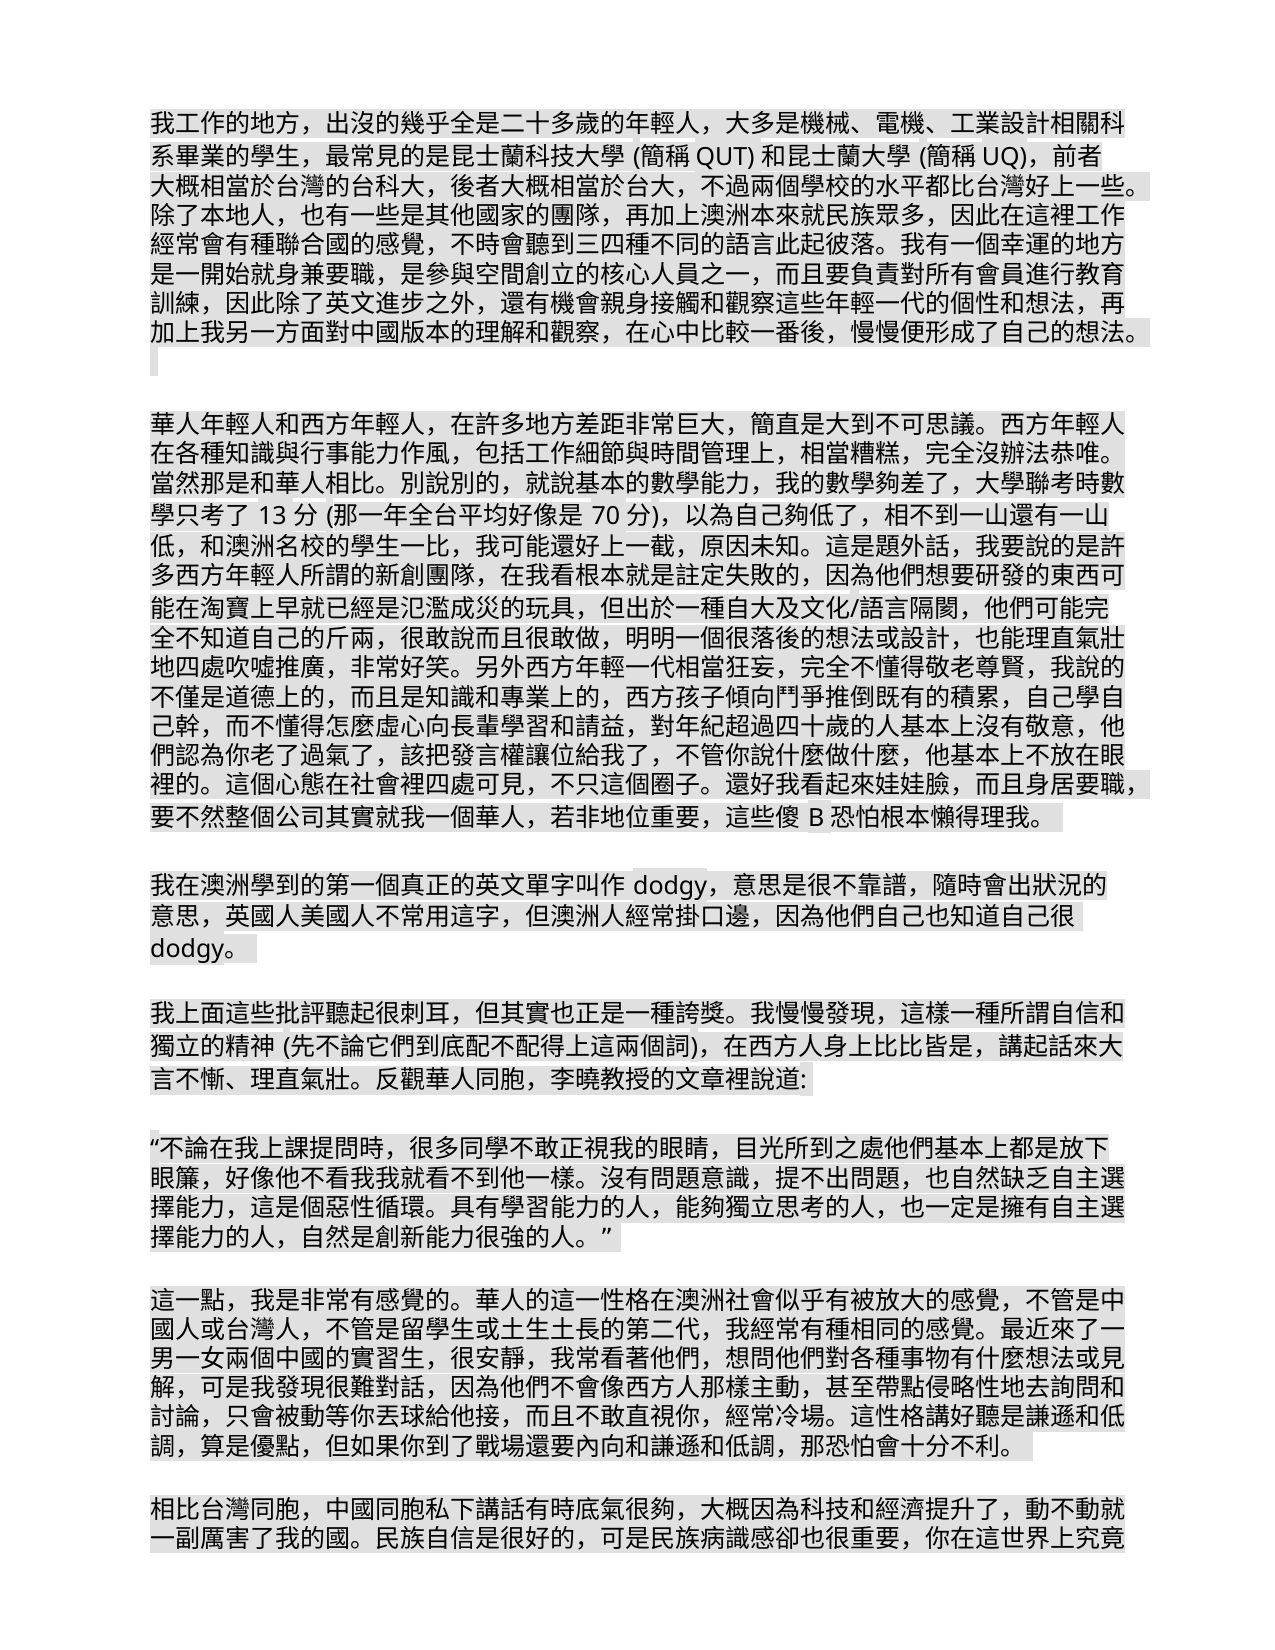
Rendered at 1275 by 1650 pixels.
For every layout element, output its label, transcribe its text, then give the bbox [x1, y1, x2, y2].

text 懷軒貼的這篇李曉教授和之前的王孟源先生的文章，我覺得只要是華人，黑頭髮黑眼睛黃皮膚的應該都要好好讀一下，專業內容方面我無法評論，因為是徹底外行，除此之外我覺得我可以有一些認同和疑慮的空間，特別是李曉教授這一篇 (王孟源先生的文章我完全認同)。原因是他提到一些中美之間社會和學生教育及素養問題。講到中美，如果把範圍再稍微調整和凝聚一下，我覺得可以把華人社會和西方人社會在這方面比一比。有句話說我們的未來掌握在年輕人手裡，這話應該是不假。作為一個生命週期前半、整整四十年在台灣這樣一個封閉反智、價值與道德完全混亂的小島長大的人，我其實不敢說一個年輕生命該如何如何，因為為了生存，我和絕大多數人一樣，只能接受一種夾著尾巴看世界的生活觀，直到兩年前出了國，真正見了世界，才對許多事有了真正比較清晰的見解，特別是關於年輕一代。 我在澳洲工作的地方，是一個所謂的硬體創新孵化器 (hardware incubator)，這種機構是針對本地的硬體新創公司開辦，一個輔佐角色，類似台灣的"育成中心"或"創客空間"，多半有政府支持，提供辦公空間和各種軟硬體設施，形成一種社群，推動整體社會的硬體製造發展。這類機構的設計源自西方，但現在中國也有很多，特別是深圳和廣州一帶，去年去了趟中國，兩個禮拜內參訪了二十幾個相關的機構，印象深刻。當我們談到製造或所謂”中國製造2025”的宏願，那我們的想像可能落在各種高深的研究機構或製造工廠，但真正的關鍵卻還是在這些硬體研發的社群，因為這些就是未來的種子，就是年輕人發揮他們智力和精力的真正競爭戰場。 我工作的地方，出沒的幾乎全是二十多歲的年輕人，大多是機械、電機、工業設計相關科系畢業的學生，最常見的是昆士蘭科技大學 (簡稱QUT) 和昆士蘭大學 (簡稱UQ)，前者大概相當於台灣的台科大，後者大概相當於台大，不過兩個學校的水平都比台灣好上一些。除了本地人，也有一些是其他國家的團隊，再加上澳洲本來就民族眾多，因此在這裡工作經常會有種聯合國的感覺，不時會聽到三四種不同的語言此起彼落。我有一個幸運的地方是一開始就身兼要職，是參與空間創立的核心人員之一，而且要負責對所有會員進行教育訓練，因此除了英文進步之外，還有機會親身接觸和觀察這些年輕一代的個性和想法，再加上我另一方面對中國版本的理解和觀察，在心中比較一番後，慢慢便形成了自己的想法。 華人年輕人和西方年輕人，在許多地方差距非常巨大，簡直是大到不可思議。西方年輕人在各種知識與行事能力作風，包括工作細節與時間管理上，相當糟糕，完全沒辦法恭唯。當然那是和華人相比。別說別的，就說基本的數學能力，我的數學夠差了，大學聯考時數學只考了 13 分 (那一年全台平均好像是 70 分)，以為自己夠低了，相不到一山還有一山低，和澳洲名校的學生一比，我可能還好上一截，原因未知。這是題外話，我要說的是許多西方年輕人所謂的新創團隊，在我看根本就是註定失敗的，因為他們想要研發的東西可能在淘寶上早就已經是氾濫成災的玩具，但出於一種自大及文化/語言隔閡，他們可能完全不知道自己的斤兩，很敢說而且很敢做，明明一個很落後的想法或設計，也能理直氣壯地四處吹噓推廣，非常好笑。另外西方年輕一代相當狂妄，完全不懂得敬老尊賢，我說的不僅是道德上的，而且是知識和專業上的，西方孩子傾向鬥爭推倒既有的積累，自己學自己幹，而不懂得怎麼虛心向長輩學習和請益，對年紀超過四十歲的人基本上沒有敬意，他們認為你老了過氣了，該把發言權讓位給我了，不管你說什麼做什麼，他基本上不放在眼裡的。這個心態在社會裡四處可見，不只這個圈子。還好我看起來娃娃臉，而且身居要職，要不然整個公司其實就我一個華人，若非地位重要，這些傻 B 恐怕根本懶得理我。 我在澳洲學到的第一個真正的英文單字叫作 dodgy，意思是很不靠譜，隨時會出狀況的意思，英國人美國人不常用這字，但澳洲人經常掛口邊，因為他們自己也知道自己很 dodgy。 我上面這些批評聽起很刺耳，但其實也正是一種誇獎。我慢慢發現，這樣一種所謂自信和獨立的精神 (先不論它們到底配不配得上這兩個詞)，在西方人身上比比皆是，講起話來大言不慚、理直氣壯。反觀華人同胞，李曉教授的文章裡說道: “不論在我上課提問時，很多同學不敢正視我的眼睛，目光所到之處他們基本上都是放下眼簾，好像他不看我我就看不到他一樣。沒有問題意識，提不出問題，也自然缺乏自主選擇能力，這是個惡性循環。具有學習能力的人，能夠獨立思考的人，也一定是擁有自主選擇能力的人，自然是創新能力很強的人。” 這一點，我是非常有感覺的。華人的這一性格在澳洲社會似乎有被放大的感覺，不管是中國人或台灣人，不管是留學生或土生土長的第二代，我經常有種相同的感覺。最近來了一男一女兩個中國的實習生，很安靜，我常看著他們，想問他們對各種事物有什麼想法或見解，可是我發現很難對話，因為他們不會像西方人那樣主動，甚至帶點侵略性地去詢問和討論，只會被動等你丟球給他接，而且不敢直視你，經常冷場。這性格講好聽是謙遜和低調，算是優點，但如果你到了戰場還要內向和謙遜和低調，那恐怕會十分不利。 相比台灣同胞，中國同胞私下講話有時底氣很夠，大概因為科技和經濟提升了，動不動就一副厲害了我的國。民族自信是很好的，可是民族病識感卻也很重要，你在這世界上究竟處於什麼位置，你不應該不瞭解。 情感和理性也許確實不應錯置，我當初決定移民澳洲，本以為這裡比較輕鬆悠閒，可以舒舒服服地整理一下殘破不堪的前半生，哪知道一腳踏入了戰場。進入澳洲職場後我很快就發現，我的各種優良的中華文化素養比如內向和謙遜和低調得擺在一邊，因為這是個叢林，你要生存就得掠奪，除非你想被人踩在腳底下。這一點上我覺得我想的做的比多數台灣同胞來得透徹一些。昨天去看了恐龍電影，有隻恐龍知恩圖報，救了把她從小養大的男主角，算是恐龍界少有的優良美德，不過你不要以為她是條狗可以隨便摸，會咬人的。 上天給了中國一個機會，中華民族有機會站起來，正如文章所說: “今天的中國已經不是國土淪喪、家破人亡的民族危亡狀態。” 但理性認識國際關係，知道這是什麼樣的一個世界還是很重要的，如此才能真正知道自己的定位，知道自己是誰，該如何立足於天地間。 [150, 75, 1125, 1553]
